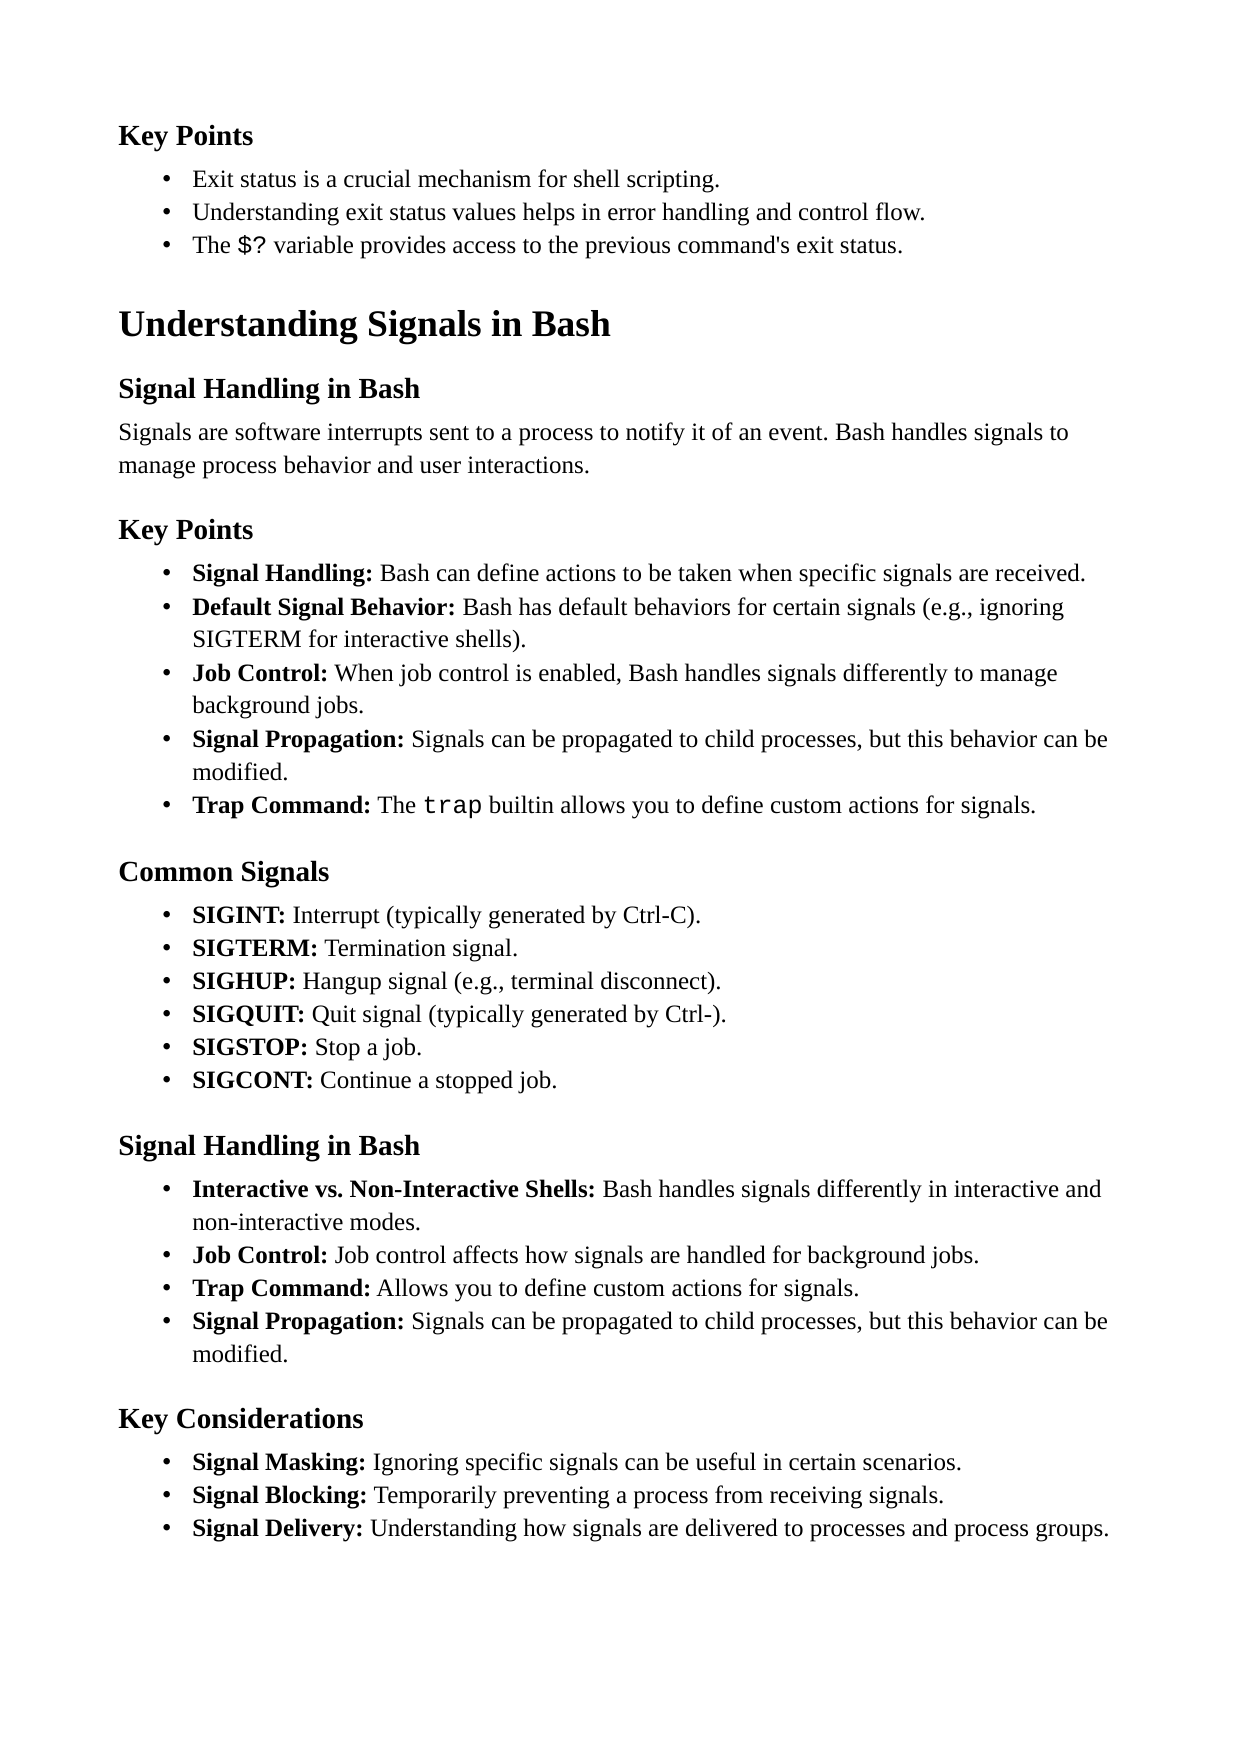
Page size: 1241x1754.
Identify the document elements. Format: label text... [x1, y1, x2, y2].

subtitle Key Points [118, 512, 1122, 546]
list SIGINT: Interrupt (typically generated by Ctrl-C). [162, 900, 1122, 929]
list SIGCONT: Continue a stopped job. [162, 1065, 1122, 1094]
list Signal Propagation: Signals can be propagated to child processes, but this behavior can be modified. [162, 724, 1122, 785]
subtitle Key Points [118, 118, 1122, 152]
list Signal Blocking: Temporarily preventing a process from receiving signals. [162, 1480, 1122, 1509]
list Default Signal Behavior: Bash has default behaviors for certain signals (e.g., ignoring SIGTERM for interactive shells). [162, 592, 1122, 653]
list Job Control: When job control is enabled, Bash handles signals differently to manage background jobs. [162, 658, 1122, 719]
list SIGQUIT: Quit signal (typically generated by Ctrl-). [162, 999, 1122, 1028]
list Job Control: Job control affects how signals are handled for background jobs. [162, 1240, 1122, 1268]
list Signal Propagation: Signals can be propagated to child processes, but this behavior can be modified. [162, 1306, 1122, 1367]
subtitle Understanding Signals in Bash [118, 301, 1122, 344]
list Signal Handling: Bash can define actions to be taken when specific signals are received. [162, 558, 1122, 587]
subtitle Signal Handling in Bash [118, 371, 1122, 405]
subtitle Key Considerations [118, 1401, 1122, 1434]
list SIGTERM: Termination signal. [162, 933, 1122, 962]
list Trap Command: Allows you to define custom actions for signals. [162, 1273, 1122, 1301]
list The $? variable provides access to the previous command's exit status. [162, 230, 1122, 261]
list Understanding exit status values helps in error handling and control flow. [162, 197, 1122, 226]
list Trap Command: The trap builtin allows you to define custom actions for signals. [162, 790, 1122, 821]
list Signal Delivery: Understanding how signals are delivered to processes and process groups. [162, 1513, 1122, 1542]
subtitle Common Signals [118, 854, 1122, 888]
list SIGSTOP: Stop a job. [162, 1032, 1122, 1061]
text Signals are software interrupts sent to a process to notify it of an event. Bash handles signals to manage process behavior and user interactions. [118, 417, 1122, 479]
subtitle Signal Handling in Bash [118, 1128, 1122, 1161]
list Signal Masking: Ignoring specific signals can be useful in certain scenarios. [162, 1447, 1122, 1476]
list Interactive vs. Non-Interactive Shells: Bash handles signals differently in interactive and non-interactive modes. [162, 1174, 1122, 1235]
list Exit status is a crucial mechanism for shell scripting. [162, 164, 1122, 193]
list SIGHUP: Hangup signal (e.g., terminal disconnect). [162, 966, 1122, 995]
